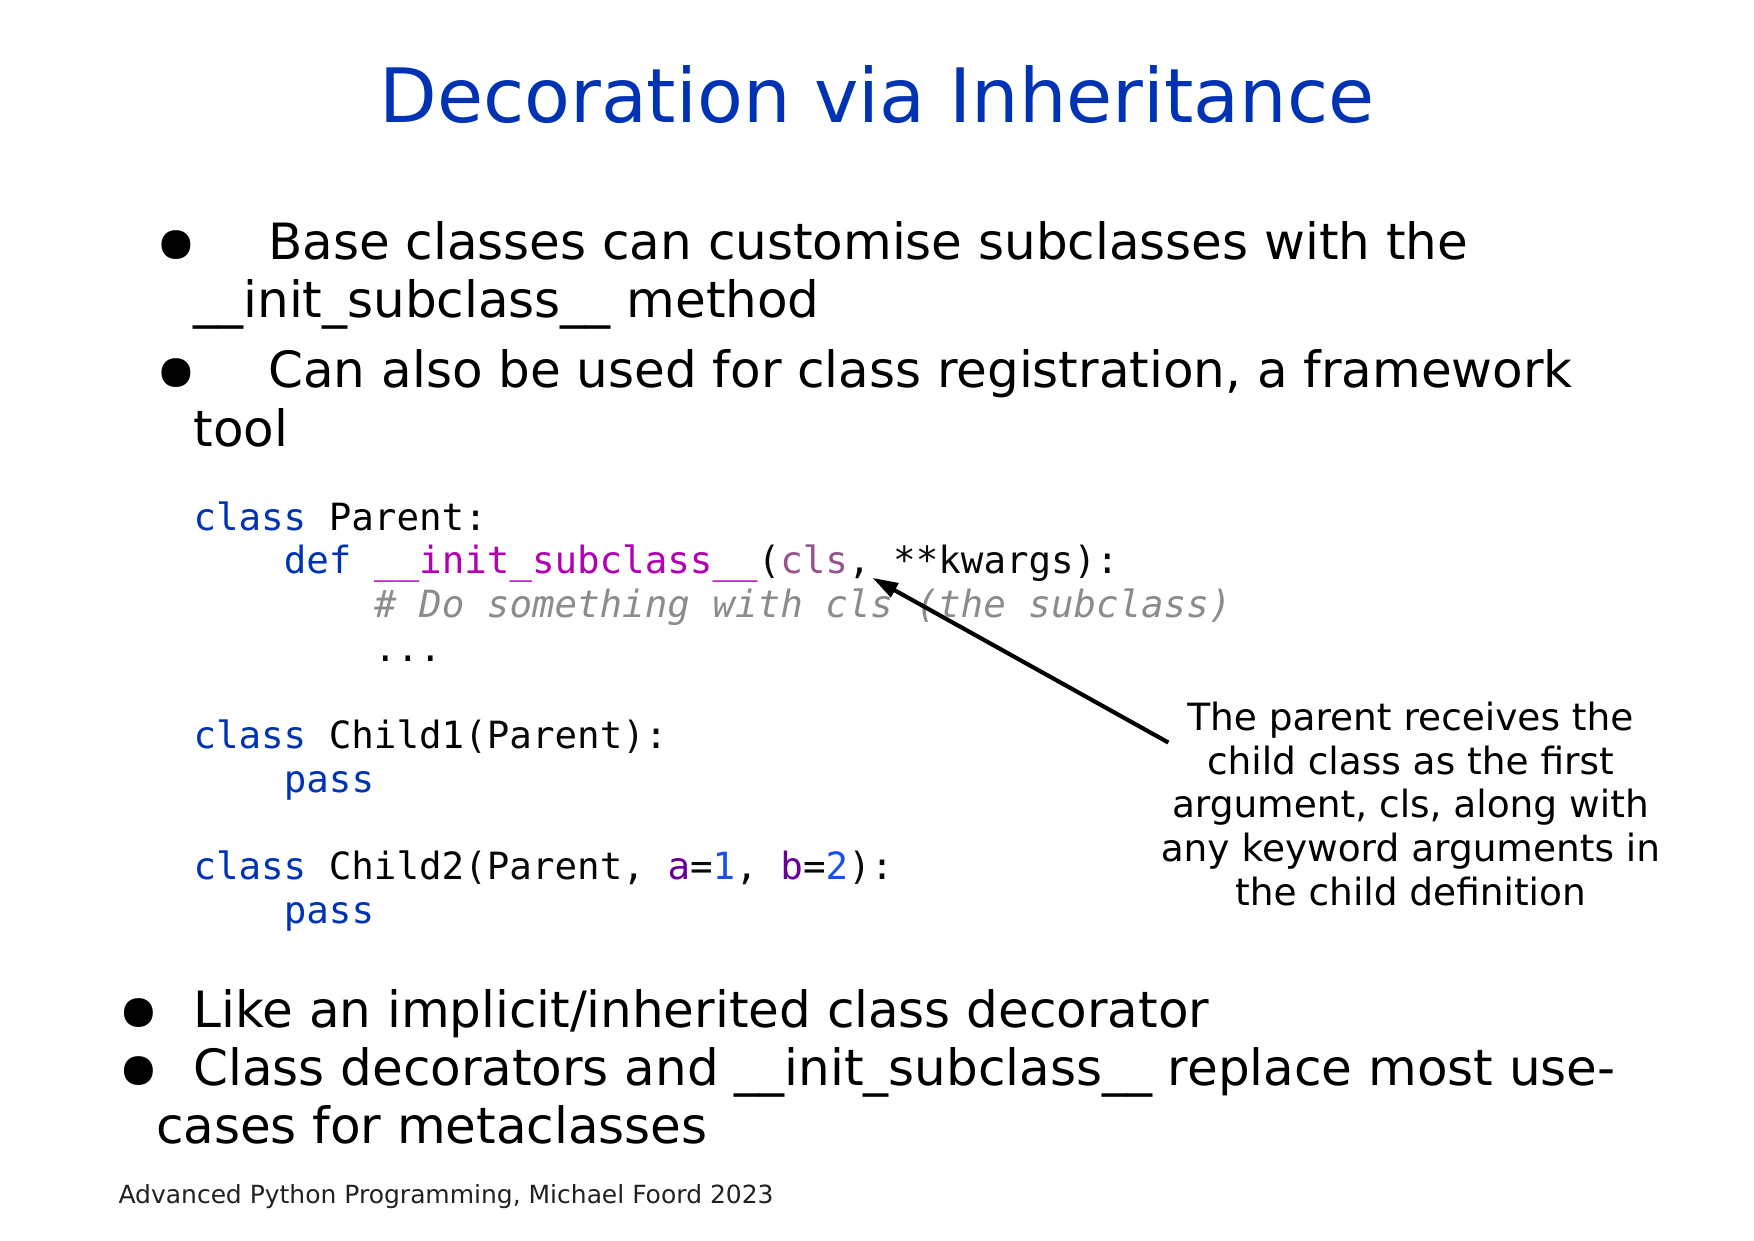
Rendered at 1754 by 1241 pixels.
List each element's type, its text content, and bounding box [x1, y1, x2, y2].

text class Parent: def __init_subclass__(cls, **kwargs): # Do something with cls (the subclass) ... class Child1(Parent): pass class Child2(Parent, a=1, b=2): pass [193, 495, 1636, 932]
list Class decorators and __init_subclass__ replace most use-cases for metaclasses [118, 1039, 1636, 1156]
list Like an implicit/inherited class decorator [118, 981, 1636, 1039]
text Decoration via Inheritance [118, 53, 1636, 140]
list Can also be used for class registration, a framework tool [156, 341, 1636, 458]
list Base classes can customise subclasses with the __init_subclass__ method [156, 213, 1636, 329]
